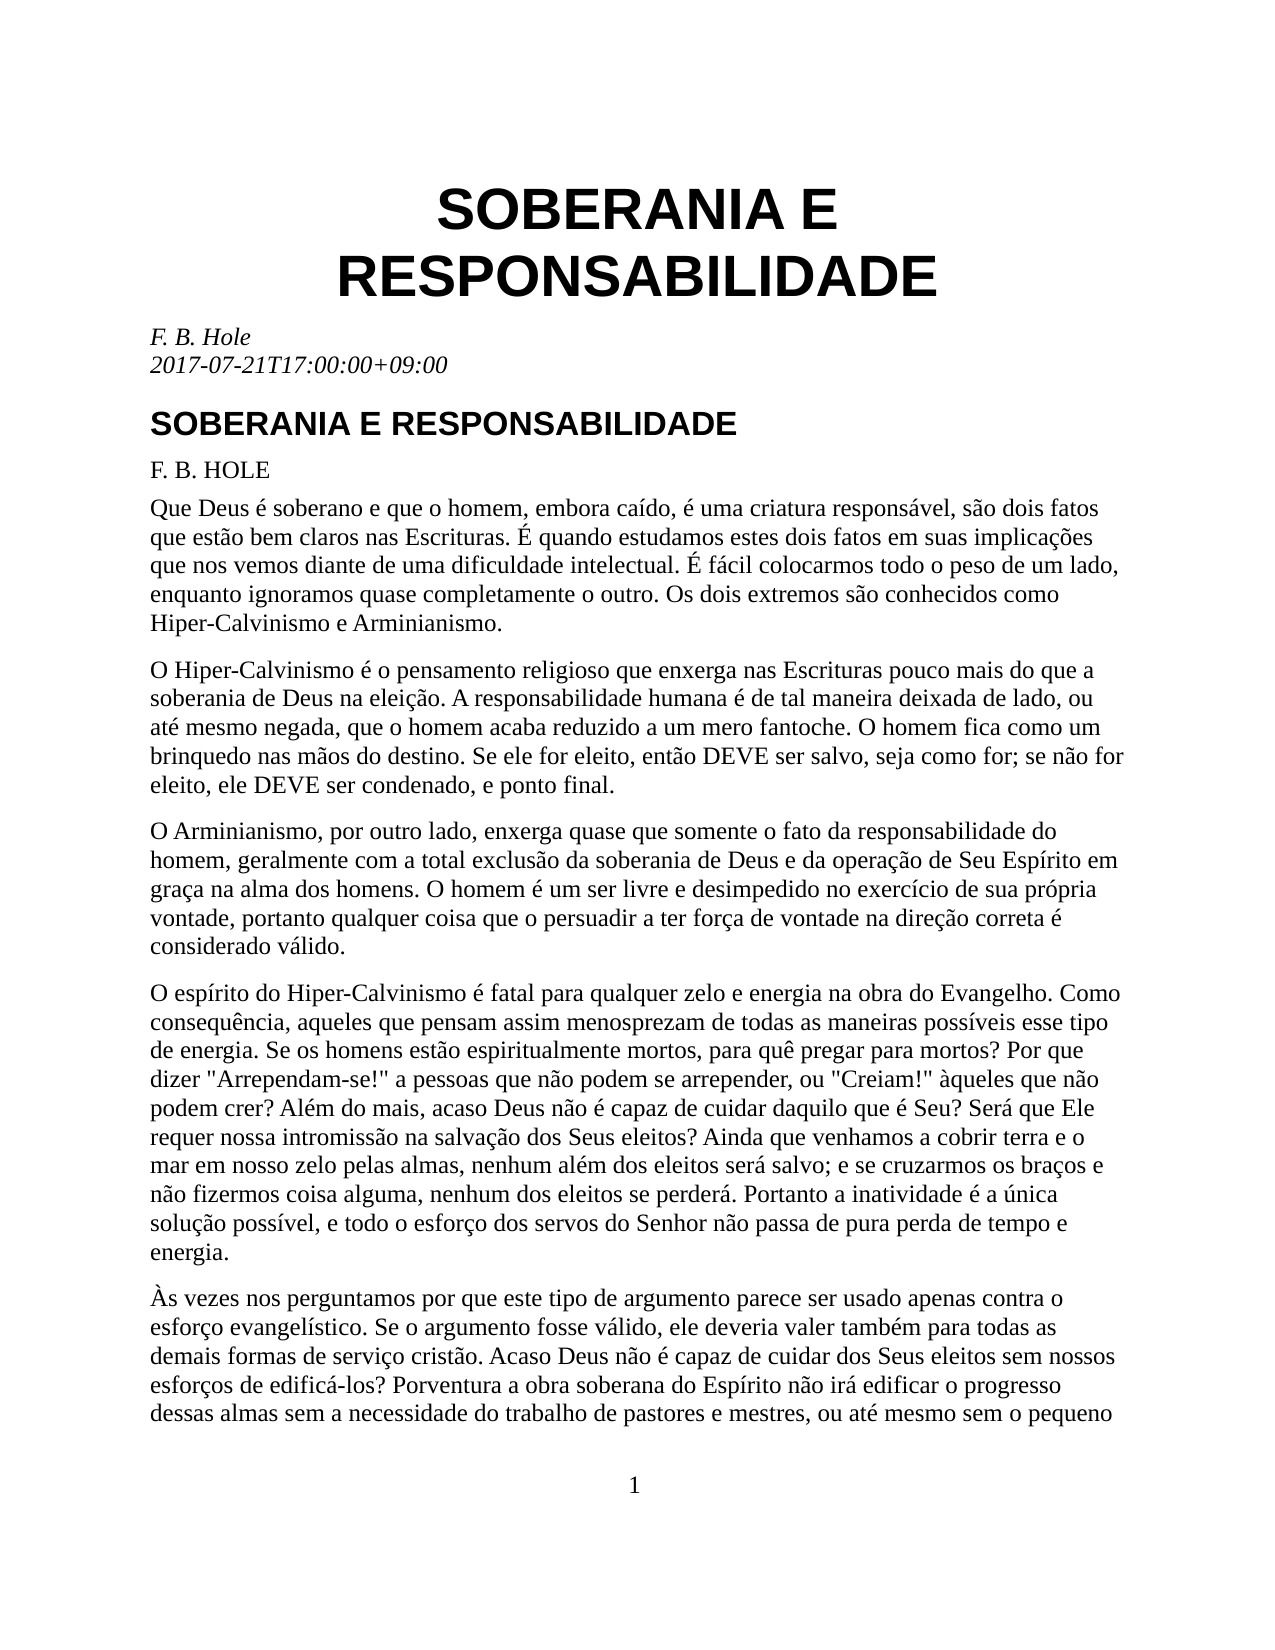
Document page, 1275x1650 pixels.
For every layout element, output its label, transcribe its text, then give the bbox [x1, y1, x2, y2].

text F. B. Hole [150, 322, 1125, 350]
text O Arminianismo, por outro lado, enxerga quase que somente o fato da responsabilidade do homem, geralmente com a total exclusão da soberania de Deus e da operação de Seu Espírito em graça na alma dos homens. O homem é um ser livre e desimpedido no exercício de sua própria vontade, portanto qualquer coisa que o persuadir a ter força de vontade na direção correta é considerado válido. [150, 816, 1125, 960]
text Às vezes nos perguntamos por que este tipo de argumento parece ser usado apenas contra o esforço evangelístico. Se o argumento fosse válido, ele deveria valer também para todas as demais formas de serviço cristão. Acaso Deus não é capaz de cuidar dos Seus eleitos sem nossos esforços de edificá-los? Porventura a obra soberana do Espírito não irá edificar o progresso dessas almas sem a necessidade do trabalho de pastores e mestres, ou até mesmo sem o pequeno [150, 1283, 1125, 1427]
text 2017-07-21T17:00:00+09:00 [150, 350, 1125, 379]
text Que Deus é soberano e que o homem, embora caído, é uma criatura responsável, são dois fatos que estão bem claros nas Escrituras. É quando estudamos estes dois fatos em suas implicações que nos vemos diante de uma dificuldade intelectual. É fácil colocarmos todo o peso de um lado, enquanto ignoramos quase completamente o outro. Os dois extremos são conhecidos como Hiper-Calvinismo e Arminianismo. [150, 493, 1125, 637]
title SOBERANIA E RESPONSABILIDADE [150, 175, 1125, 309]
text O Hiper-Calvinismo é o pensamento religioso que enxerga nas Escrituras pouco mais do que a soberania de Deus na eleição. A responsabilidade humana é de tal maneira deixada de lado, ou até mesmo negada, que o homem acaba reduzido a um mero fantoche. O homem fica como um brinquedo nas mãos do destino. Se ele for eleito, então DEVE ser salvo, seja como for; se não for eleito, ele DEVE ser condenado, e ponto final. [150, 655, 1125, 798]
text O espírito do Hiper-Calvinismo é fatal para qualquer zelo e energia na obra do Evangelho. Como consequência, aqueles que pensam assim menosprezam de todas as maneiras possíveis esse tipo de energia. Se os homens estão espiritualmente mortos, para quê pregar para mortos? Por que dizer "Arrependam-se!" a pessoas que não podem se arrepender, ou "Creiam!" àqueles que não podem crer? Além do mais, acaso Deus não é capaz de cuidar daquilo que é Seu? Será que Ele requer nossa intromissão na salvação dos Seus eleitos? Ainda que venhamos a cobrir terra e o mar em nosso zelo pelas almas, nenhum além dos eleitos será salvo; e se cruzarmos os braços e não fizermos coisa alguma, nenhum dos eleitos se perderá. Portanto a inatividade é a única solução possível, e todo o esforço dos servos do Senhor não passa de pura perda de tempo e energia. [150, 978, 1125, 1266]
text F. B. HOLE [150, 455, 1125, 484]
subtitle SOBERANIA E RESPONSABILIDADE [150, 404, 1125, 443]
